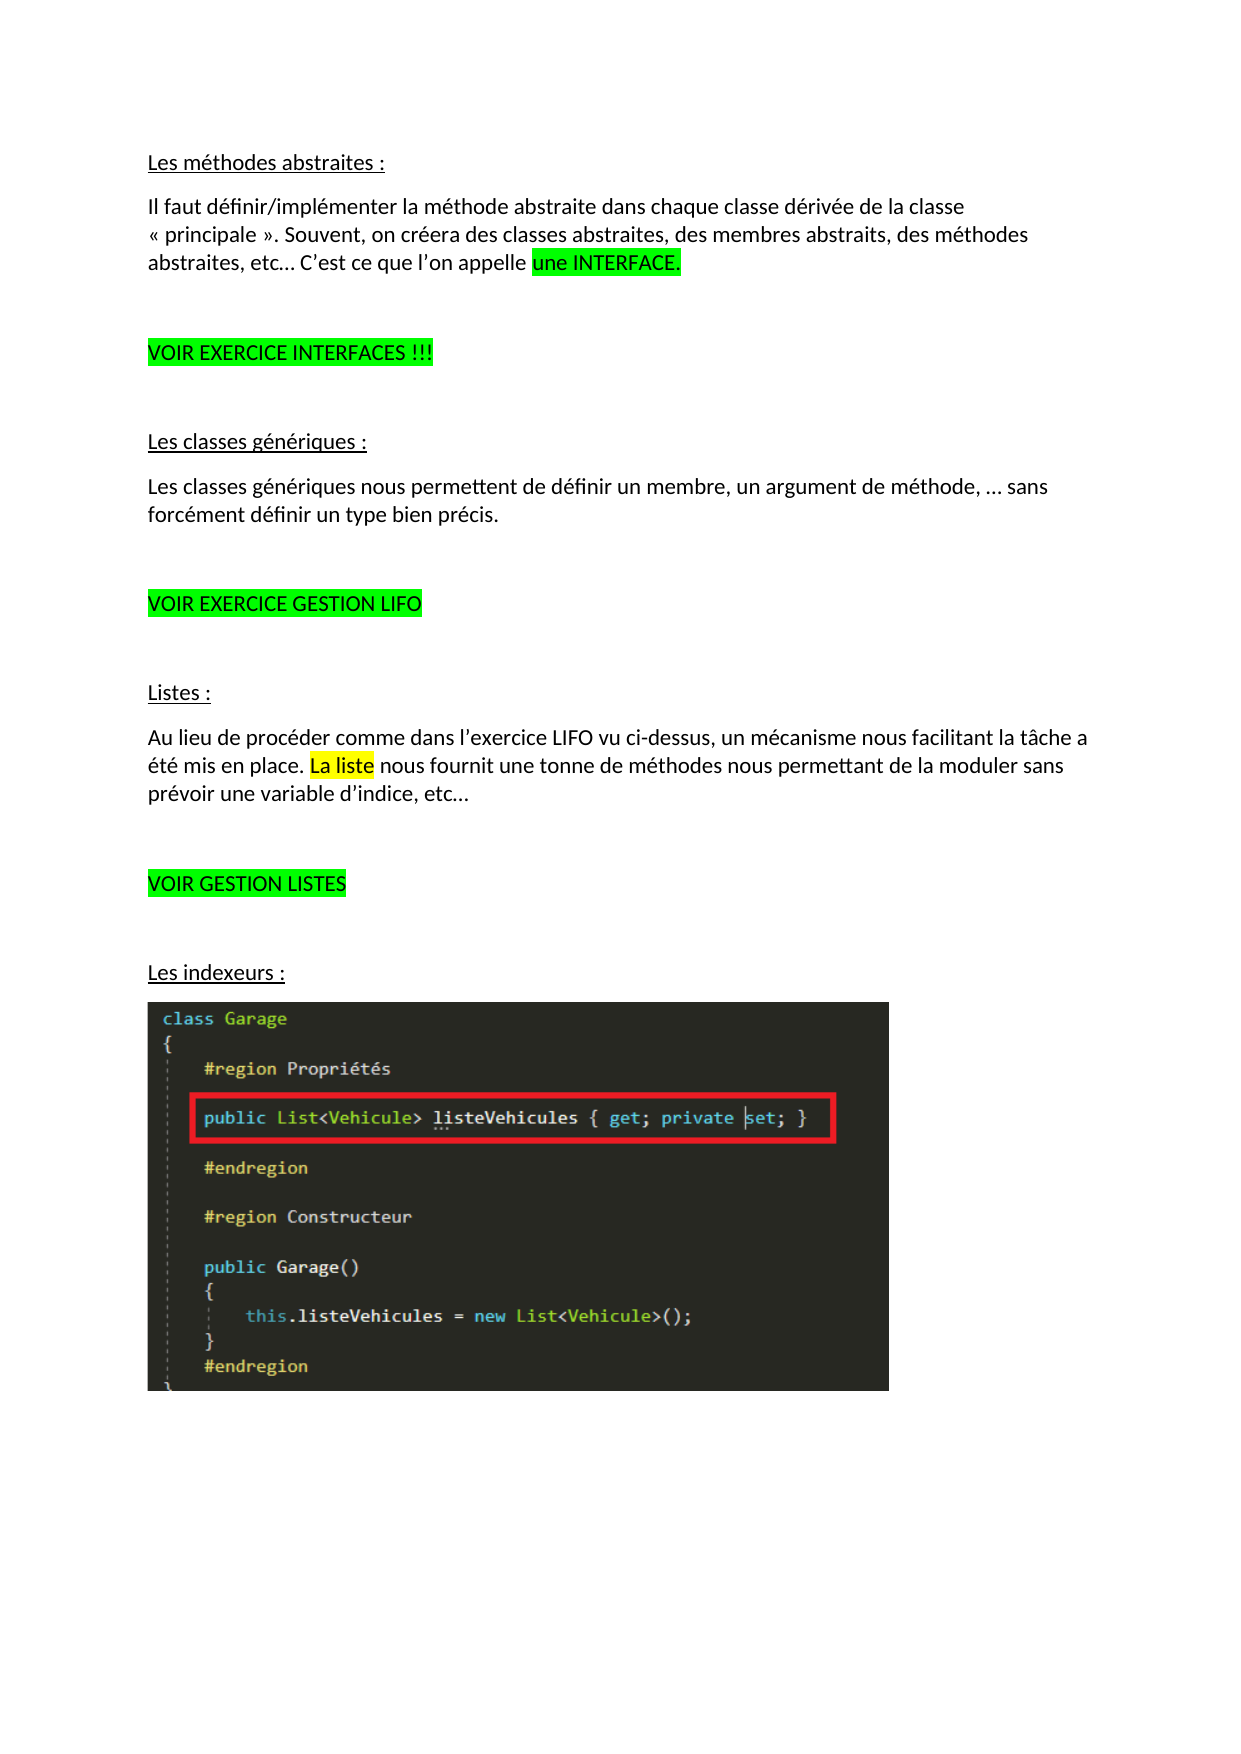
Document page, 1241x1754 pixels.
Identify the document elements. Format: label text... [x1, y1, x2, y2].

text Il faut définir/implémenter la méthode abstraite dans chaque classe dérivée de la classe « principale ». Souvent, on créera des classes abstraites, des membres abstraits, des méthodes abstraites, etc… C’est ce que l’on appelle une INTERFACE. [148, 192, 1093, 276]
text Les classes génériques : [148, 427, 1093, 455]
text Les méthodes abstraites : [148, 148, 1093, 176]
text VOIR EXERCICE INTERFACES !!! [148, 338, 1093, 366]
text Les classes génériques nous permettent de définir un membre, un argument de méthode, … sans forcément définir un type bien précis. [148, 472, 1093, 528]
text VOIR GESTION LISTES [148, 869, 1093, 897]
text VOIR EXERCICE GESTION LIFO [148, 589, 1093, 617]
text Les indexeurs : [148, 958, 1093, 986]
text Au lieu de procéder comme dans l’exercice LIFO vu ci-dessus, un mécanisme nous facilitant la tâche a été mis en place. La liste nous fournit une tonne de méthodes nous permettant de la moduler sans prévoir une variable d’indice, etc… [148, 723, 1093, 807]
text Listes : [148, 678, 1093, 707]
